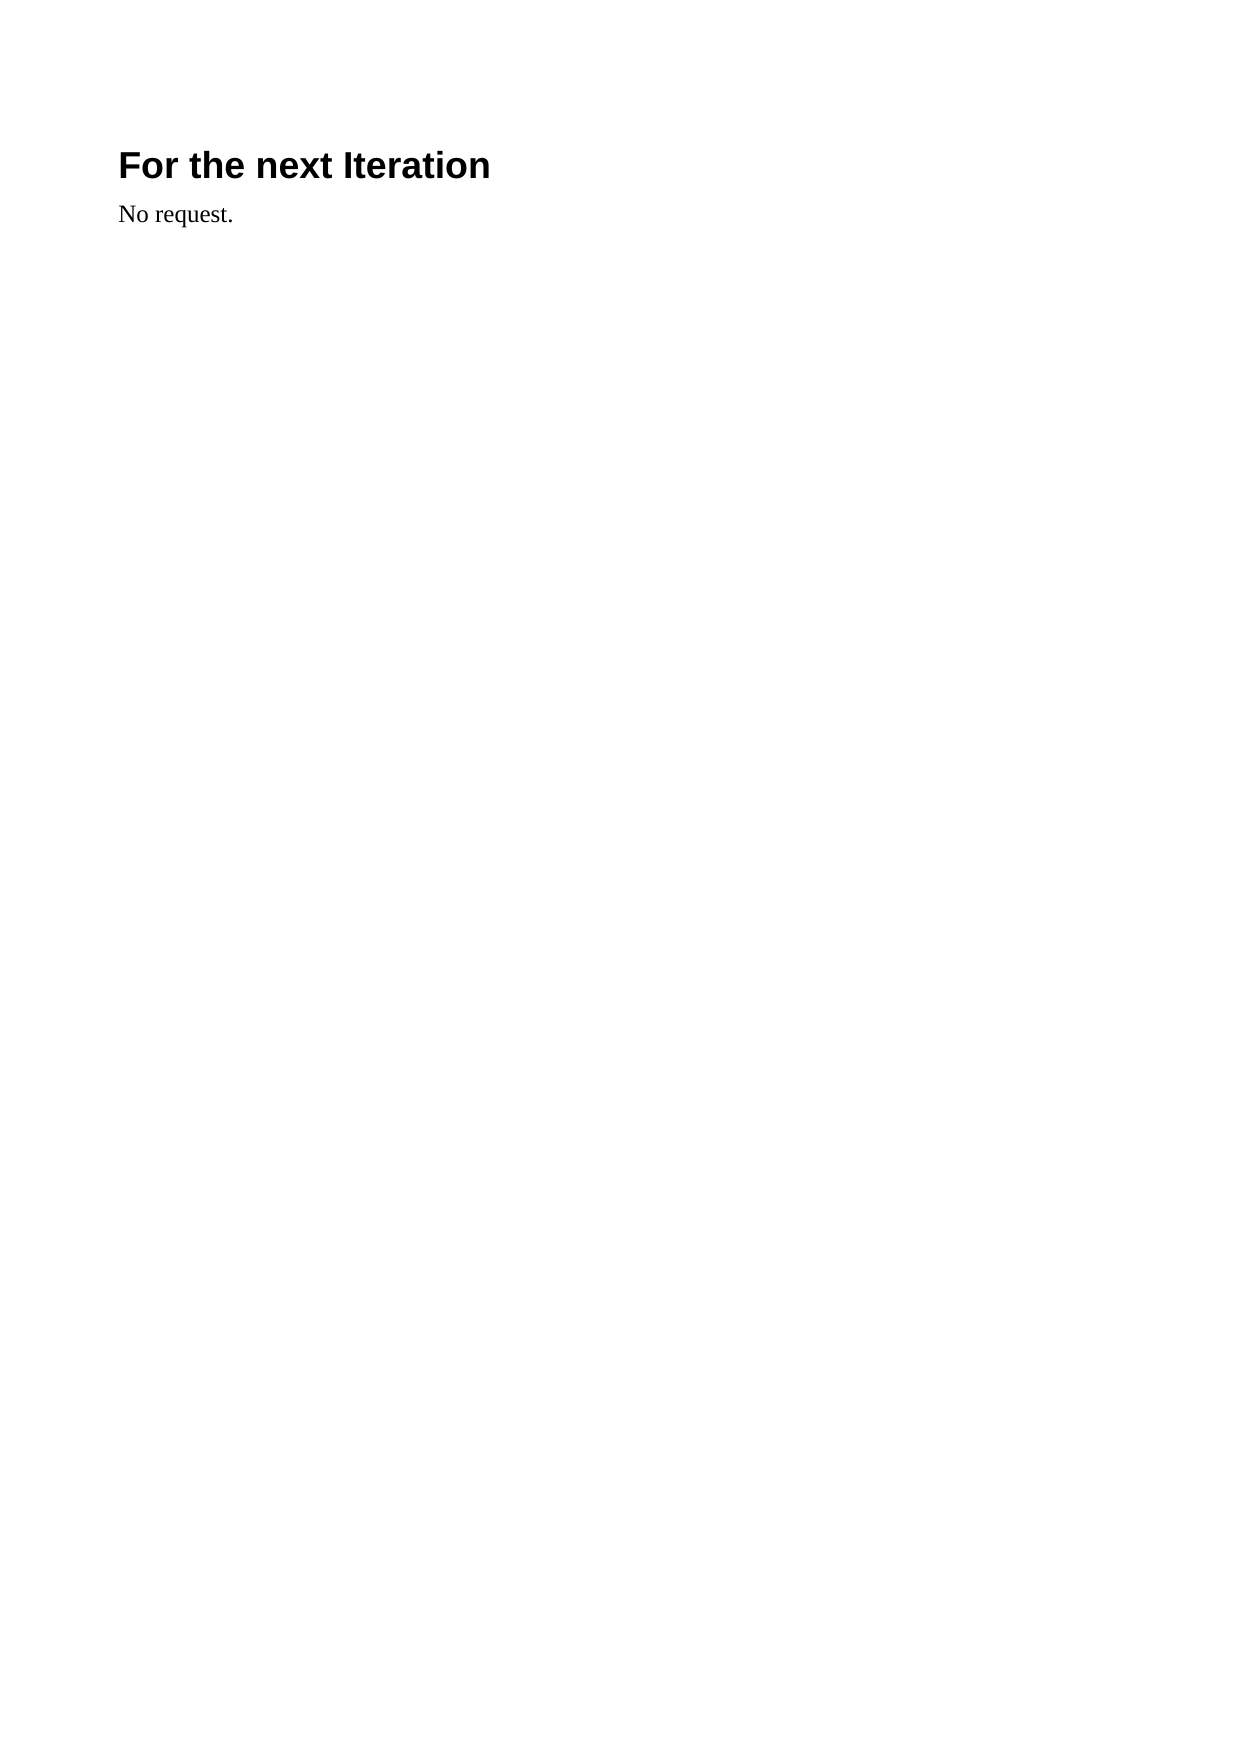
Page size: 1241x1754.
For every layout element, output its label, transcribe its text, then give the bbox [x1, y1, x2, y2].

text No request. [118, 199, 1122, 227]
subtitle For the next Iteration [118, 143, 1122, 186]
